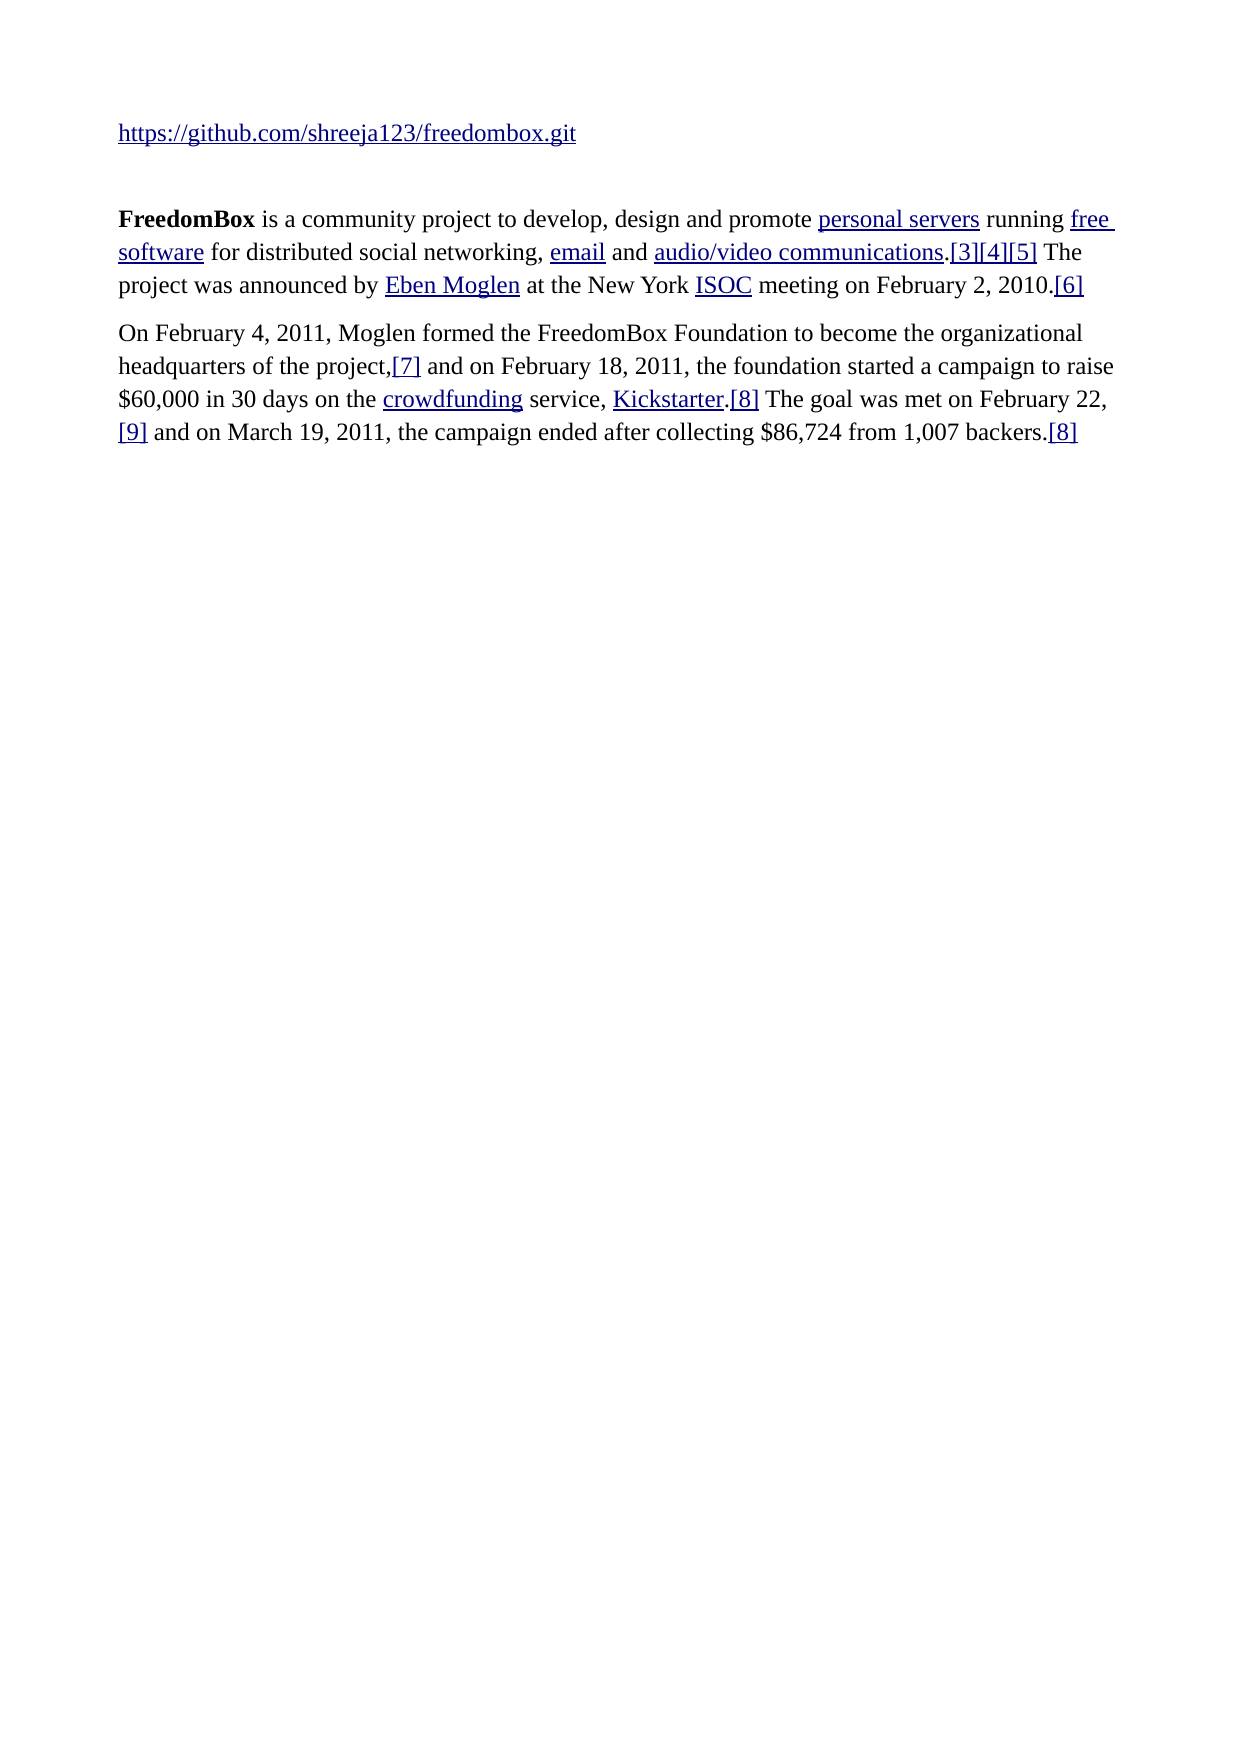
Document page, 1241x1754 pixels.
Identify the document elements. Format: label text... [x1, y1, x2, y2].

text FreedomBox is a community project to develop, design and promote personal servers running free software for distributed social networking, email and audio/video communications.[3][4][5] The project was announced by Eben Moglen at the New York ISOC meeting on February 2, 2010.[6] [118, 204, 1122, 299]
text On February 4, 2011, Moglen formed the FreedomBox Foundation to become the organizational headquarters of the project,[7] and on February 18, 2011, the foundation started a campaign to raise $60,000 in 30 days on the crowdfunding service, Kickstarter.[8] The goal was met on February 22,[9] and on March 19, 2011, the campaign ended after collecting $86,724 from 1,007 backers.[8] [118, 318, 1122, 446]
text https://github.com/shreeja123/freedombox.git [118, 118, 1122, 147]
